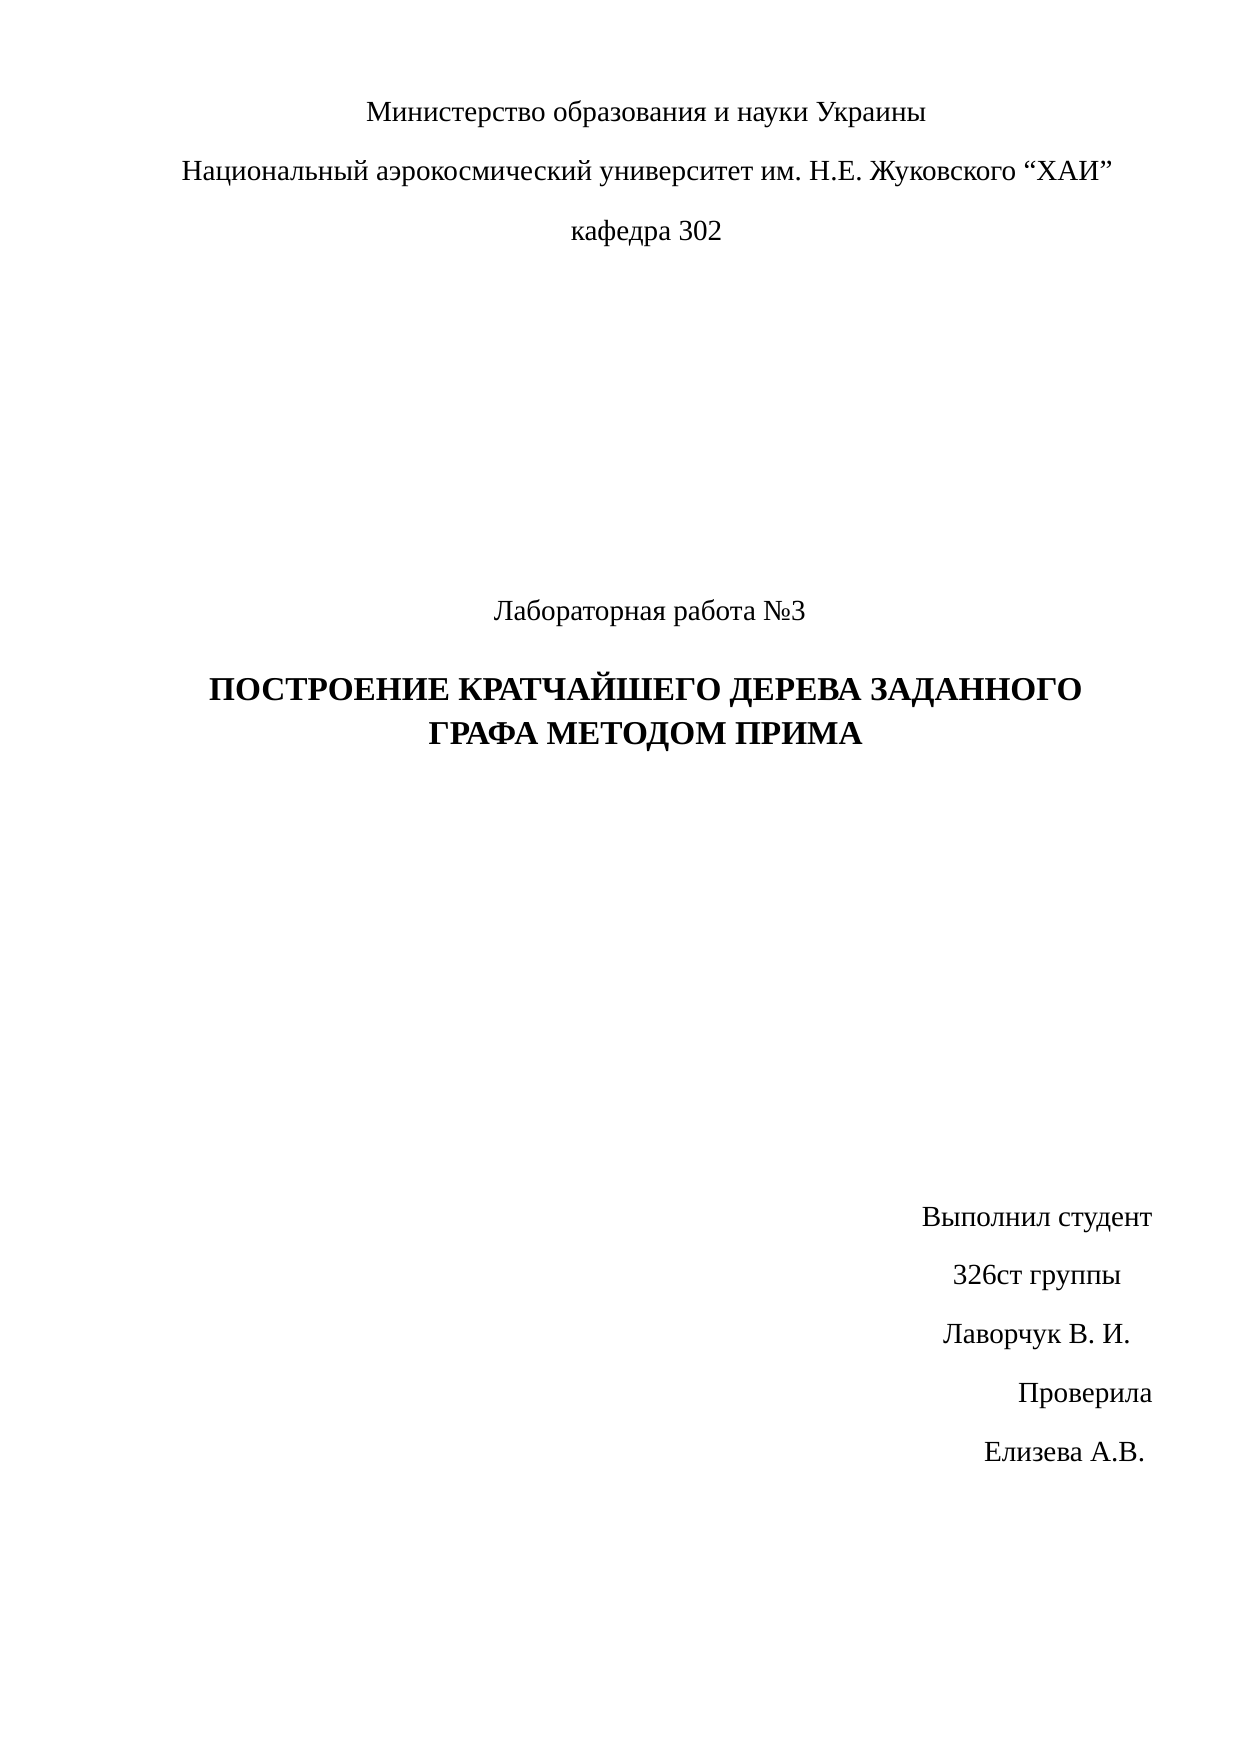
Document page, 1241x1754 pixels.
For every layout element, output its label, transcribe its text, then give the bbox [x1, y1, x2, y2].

text кафедра 302 [148, 213, 1152, 246]
text Министерство образования и науки Украины [148, 94, 1151, 128]
text Выполнил студент [148, 1199, 1152, 1232]
text Проверила [148, 1375, 1152, 1409]
text Елизева А.В. [148, 1434, 1152, 1467]
text Национальный аэрокосмический университет им. Н.Е. Жуковского “ХАИ” [181, 153, 1152, 187]
text 326ст группы Лаворчук В. И. [921, 1257, 1152, 1350]
text Лабораторная работа №3 [148, 593, 1151, 627]
text ГРАФА МЕТОДОМ ПРИМА [148, 713, 1151, 752]
text ПОСТРОЕНИЕ КРАТЧАЙШЕГО ДЕРЕВА ЗАДАННОГО [148, 633, 1151, 707]
